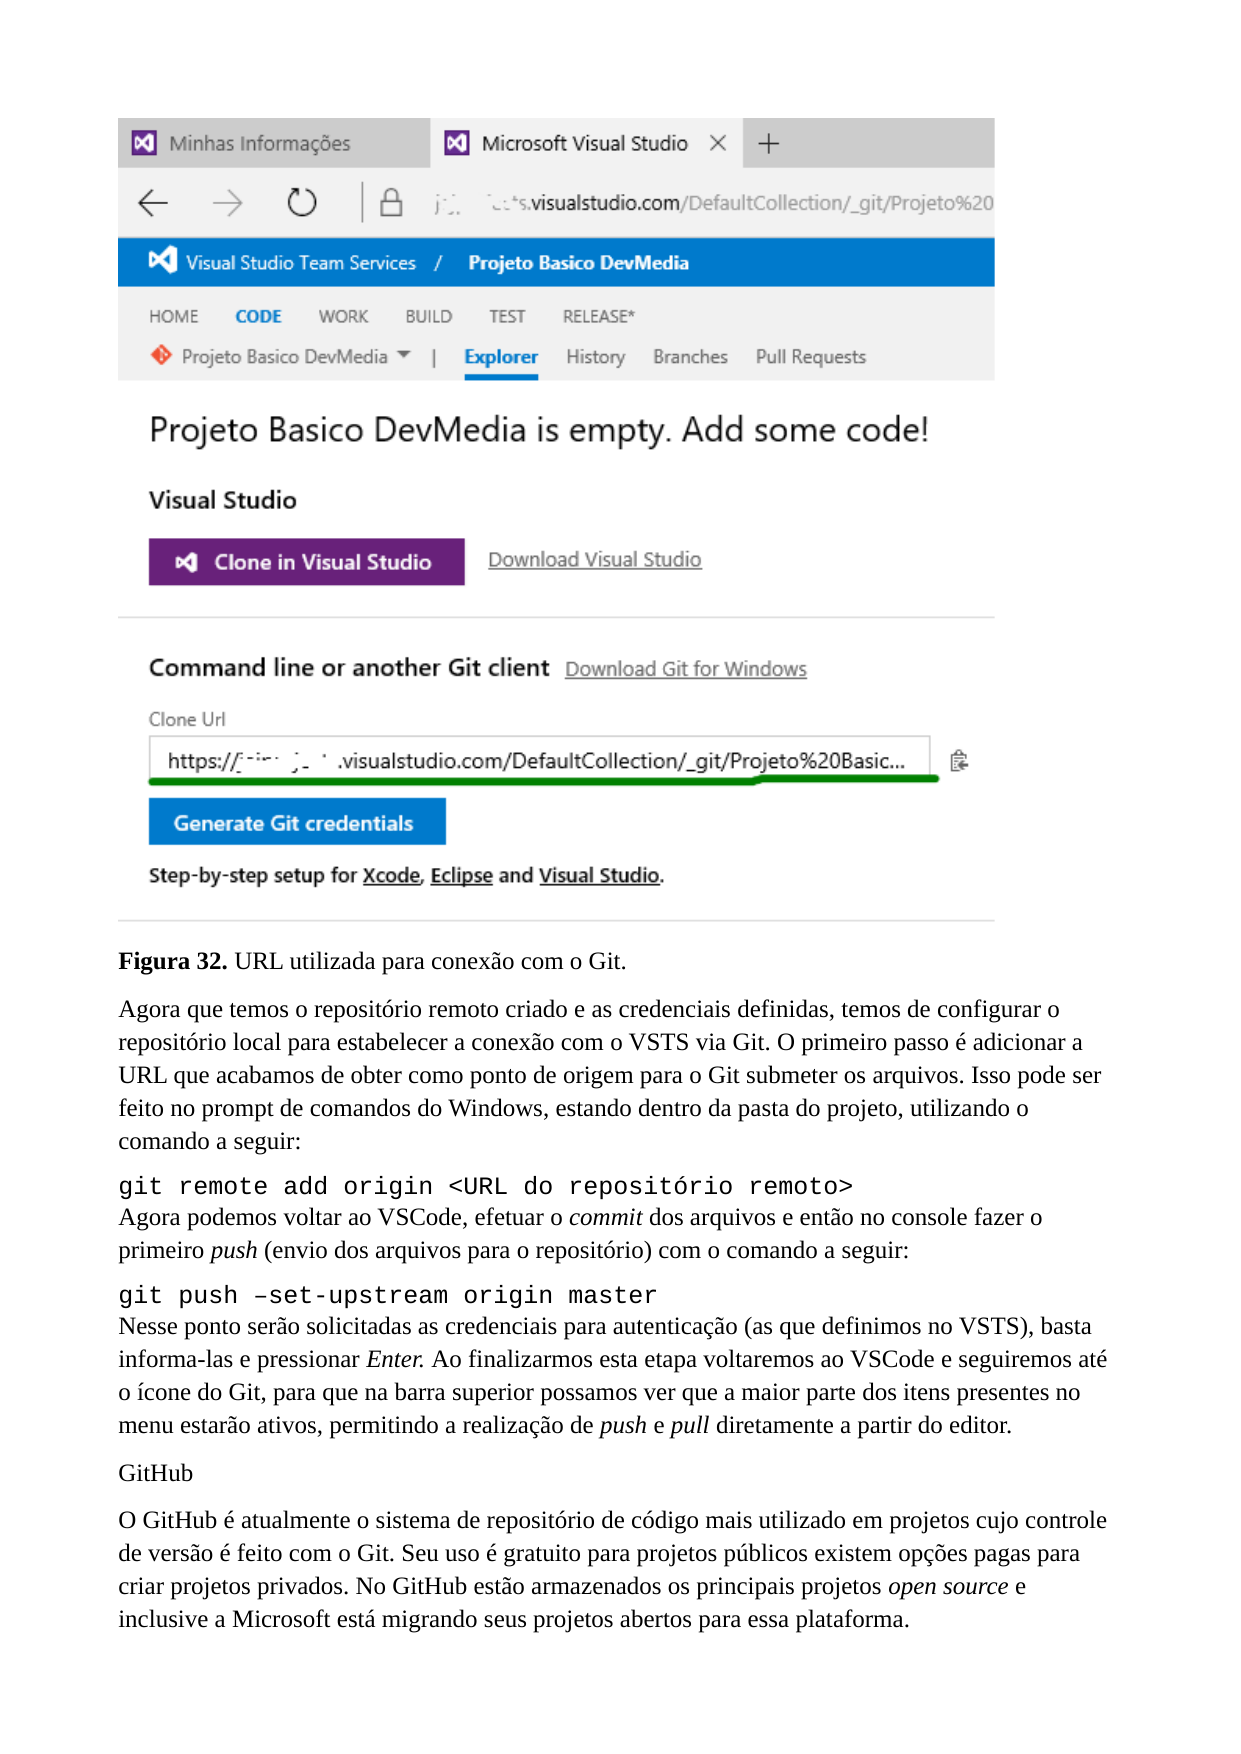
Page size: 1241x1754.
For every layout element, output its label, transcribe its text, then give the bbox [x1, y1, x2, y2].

table_header git push –set-upstream origin master [118, 1283, 666, 1311]
text Nesse ponto serão solicitadas as credenciais para autenticação (as que definimos no VSTS), basta informa-las e pressionar Enter. Ao finalizarmos esta etapa voltaremos ao VSCode e seguiremos até o ícone do Git, para que na barra superior possamos ver que a maior parte dos itens presentes no menu estarão ativos, permitindo a realização de push e pull diretamente a partir do editor. [118, 1311, 1122, 1439]
text Agora que temos o repositório remoto criado e as credenciais definidas, temos de configurar o repositório local para estabelecer a conexão com o VSTS via Git. O primeiro passo é adicionar a URL que acabamos de obter como ponto de origem para o Git submeter os arquivos. Isso pode ser feito no prompt de comandos do Windows, estando dentro da pasta do projeto, utilizando o comando a seguir: [118, 994, 1122, 1155]
text O GitHub é atualmente o sistema de repositório de código mais utilizado em projetos cujo controle de versão é feito com o Git. Seu uso é gratuito para projetos públicos existem opções pagas para criar projetos privados. No GitHub estão armazenados os principais projetos open source e inclusive a Microsoft está migrando seus projetos abertos para essa plataforma. [118, 1505, 1122, 1633]
text Figura 32. URL utilizada para conexão com o Git. [118, 946, 1122, 975]
table_header git remote add origin <URL do repositório remoto> [118, 1174, 865, 1202]
text Agora podemos voltar ao VSCode, efetuar o commit dos arquivos e então no console fazer o primeiro push (envio dos arquivos para o repositório) com o comando a seguir: [118, 1202, 1122, 1264]
text GitHub [118, 1458, 1122, 1486]
picture [118, 118, 995, 928]
